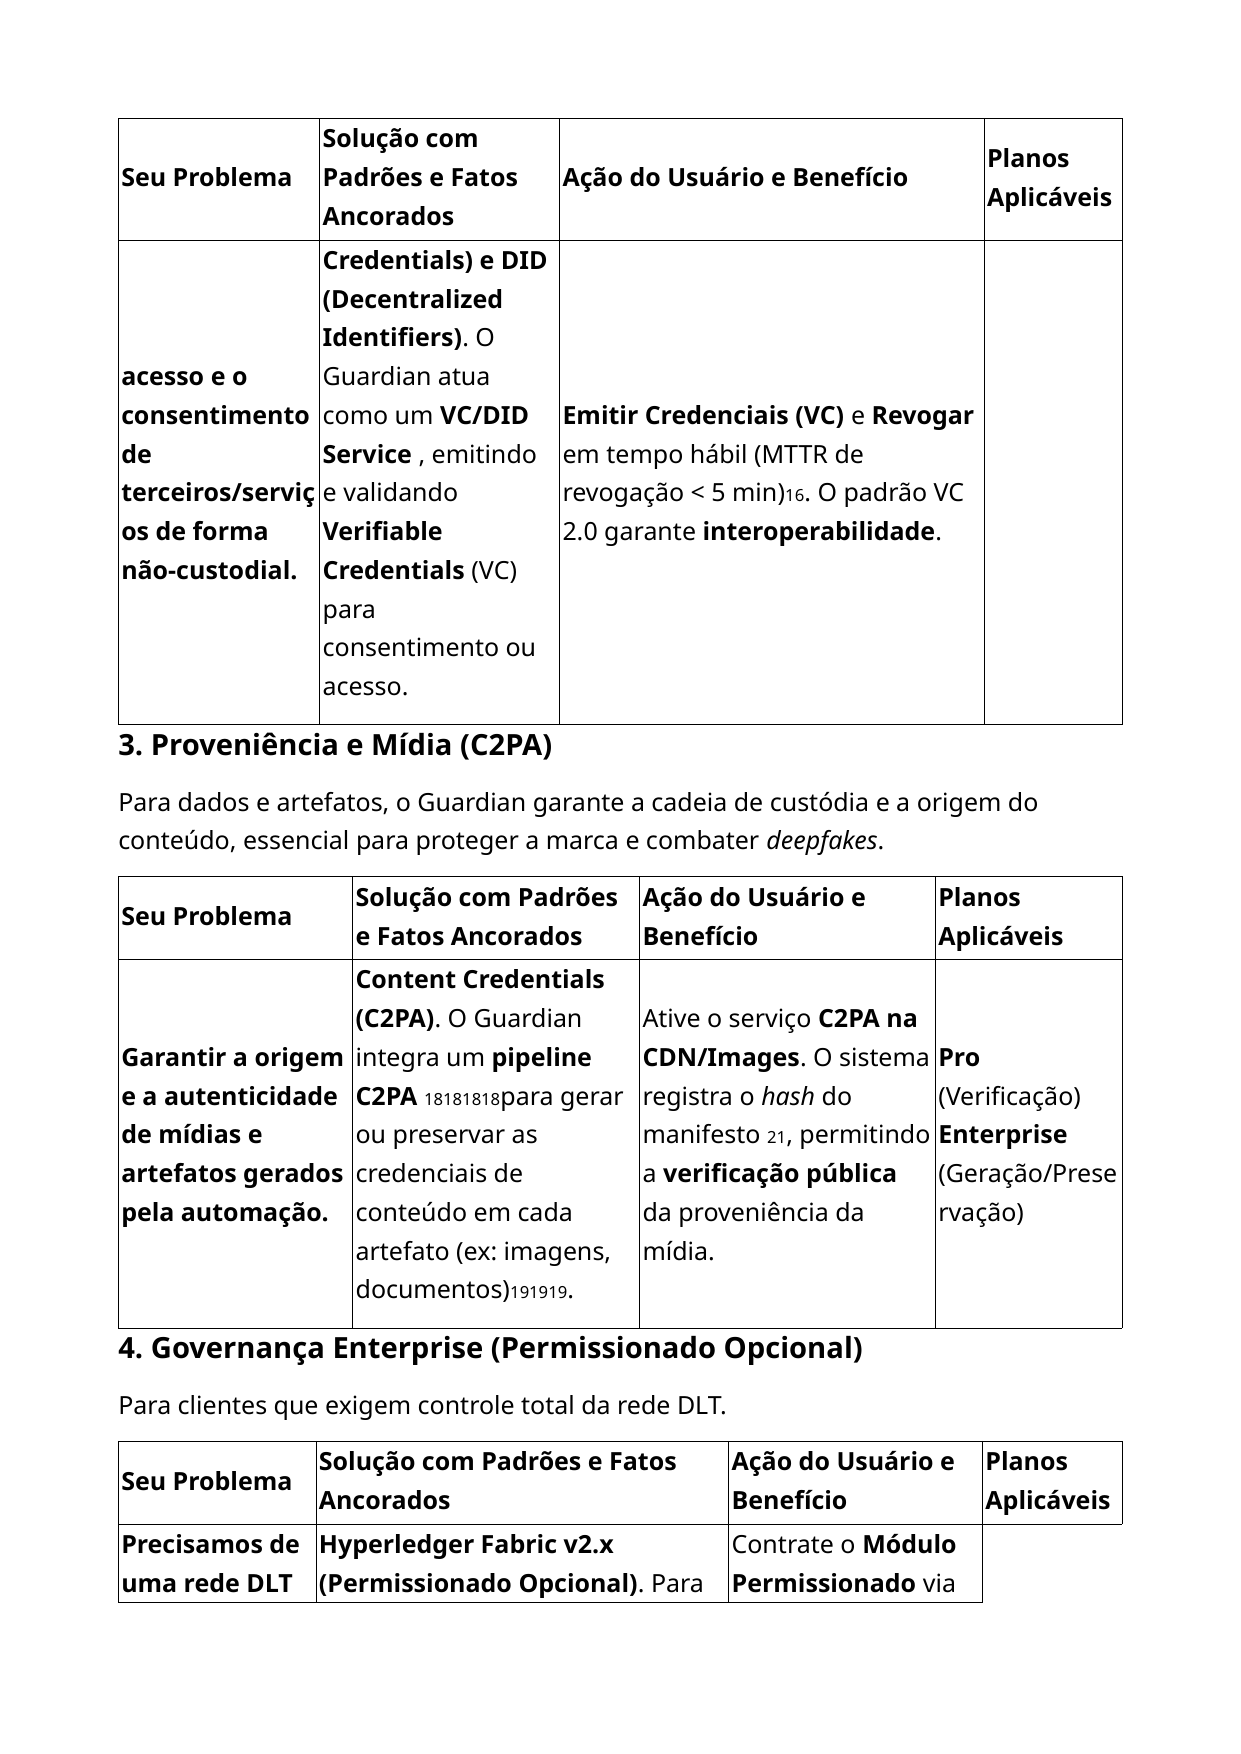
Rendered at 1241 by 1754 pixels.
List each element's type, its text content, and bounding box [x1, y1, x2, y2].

table_cell acesso e o consentimento de terceiros/serviços de forma não-custodial. [119, 241, 319, 724]
table_header Seu Problema [119, 877, 352, 959]
table_cell Credentials) e DID (Decentralized Identifiers). O Guardian atua como um VC/DID Service , emitindo e validando Verifiable Credentials (VC) para consentimento ou acesso. [320, 241, 559, 724]
table_cell Pro (Verificação) Enterprise (Geração/Preservação) [936, 960, 1122, 1328]
table_header Planos Aplicáveis [983, 1442, 1122, 1523]
table_cell Ative o serviço C2PA na CDN/Images. O sistema registra o hash do manifesto 21, permitindo a verificação pública da proveniência da mídia. [640, 960, 935, 1328]
table_header Ação do Usuário e Benefício [729, 1442, 982, 1523]
table_header Planos Aplicáveis [936, 877, 1122, 959]
table_header Solução com Padrões e Fatos Ancorados [353, 877, 639, 959]
table_cell Garantir a origem e a autenticidade de mídias e artefatos gerados pela automação. [119, 960, 352, 1328]
table_cell [983, 1525, 1122, 1602]
subtitle 4. Governança Enterprise (Permissionado Opcional) [118, 1329, 1122, 1367]
table_cell Emitir Credenciais (VC) e Revogar em tempo hábil (MTTR de revogação < 5 min)16. O padrão VC 2.0 garante interoperabilidade. [560, 241, 984, 724]
table_cell Hyperledger Fabric v2.x (Permissionado Opcional). Para [317, 1525, 728, 1602]
table_cell Content Credentials (C2PA). O Guardian integra um pipeline C2PA 18181818para gerar ou preservar as credenciais de conteúdo em cada artefato (ex: imagens, documentos)191919. [353, 960, 639, 1328]
text Para clientes que exigem controle total da rede DLT. [118, 1387, 1122, 1422]
table_header Seu Problema [119, 119, 319, 239]
table_cell Contrate o Módulo Permissionado via [729, 1525, 982, 1602]
table_cell [985, 241, 1122, 724]
table_header Solução com Padrões e Fatos Ancorados [317, 1442, 728, 1523]
table_header Solução com Padrões e Fatos Ancorados [320, 119, 559, 239]
table_header Planos Aplicáveis [985, 119, 1122, 239]
subtitle 3. Proveniência e Mídia (C2PA) [118, 725, 1122, 764]
table_header Seu Problema [119, 1442, 316, 1523]
text Para dados e artefatos, o Guardian garante a cadeia de custódia e a origem do conteúdo, essencial para proteger a marca e combater deepfakes. [118, 784, 1122, 857]
table_cell Precisamos de uma rede DLT [119, 1525, 316, 1602]
table_header Ação do Usuário e Benefício [640, 877, 935, 959]
table_header Ação do Usuário e Benefício [560, 119, 984, 239]
